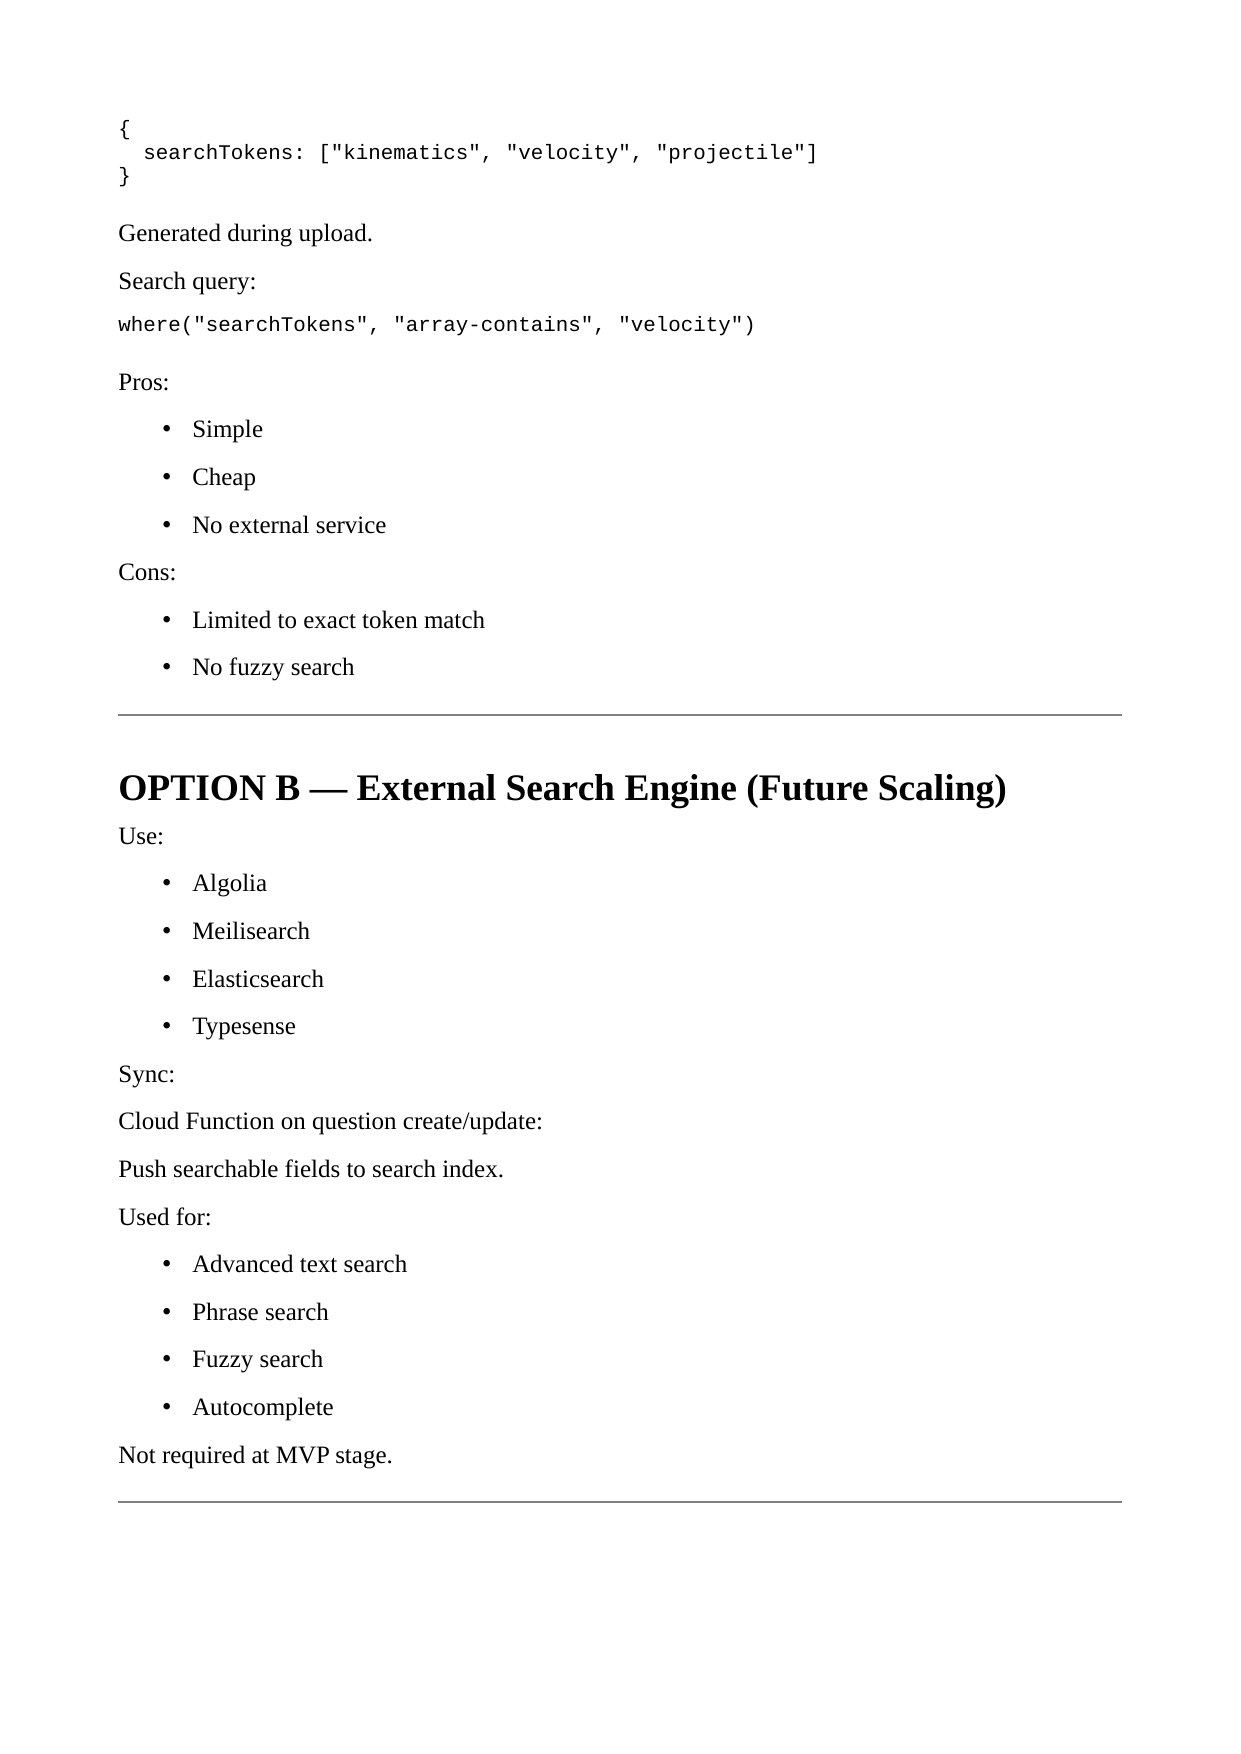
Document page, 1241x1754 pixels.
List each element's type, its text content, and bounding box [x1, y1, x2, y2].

subtitle OPTION B — External Search Engine (Future Scaling) [118, 765, 1122, 808]
list No external service [162, 510, 1122, 538]
text searchTokens: ["kinematics", "velocity", "projectile"] [118, 142, 1122, 165]
text Search query: [118, 266, 1122, 295]
list Algolia [162, 868, 1122, 897]
list Meilisearch [162, 916, 1122, 945]
text Cloud Function on question create/update: [118, 1106, 1122, 1135]
list Simple [162, 414, 1122, 443]
text where("searchTokens", "array-contains", "velocity") [118, 314, 1122, 337]
list Fuzzy search [162, 1344, 1122, 1373]
text Generated during upload. [118, 218, 1122, 247]
list Elasticsearch [162, 964, 1122, 992]
text Use: [118, 821, 1122, 849]
text Used for: [118, 1202, 1122, 1230]
list Autocomplete [162, 1392, 1122, 1421]
text { [118, 118, 1122, 142]
text Sync: [118, 1059, 1122, 1088]
text Cons: [118, 557, 1122, 586]
list Typesense [162, 1011, 1122, 1040]
list Advanced text search [162, 1249, 1122, 1278]
list Cheap [162, 462, 1122, 491]
list No fuzzy search [162, 652, 1122, 681]
text Pros: [118, 367, 1122, 396]
list Limited to exact token match [162, 605, 1122, 634]
text Not required at MVP stage. [118, 1440, 1122, 1468]
text Push searchable fields to search index. [118, 1154, 1122, 1183]
list Phrase search [162, 1297, 1122, 1326]
text } [118, 165, 1122, 189]
